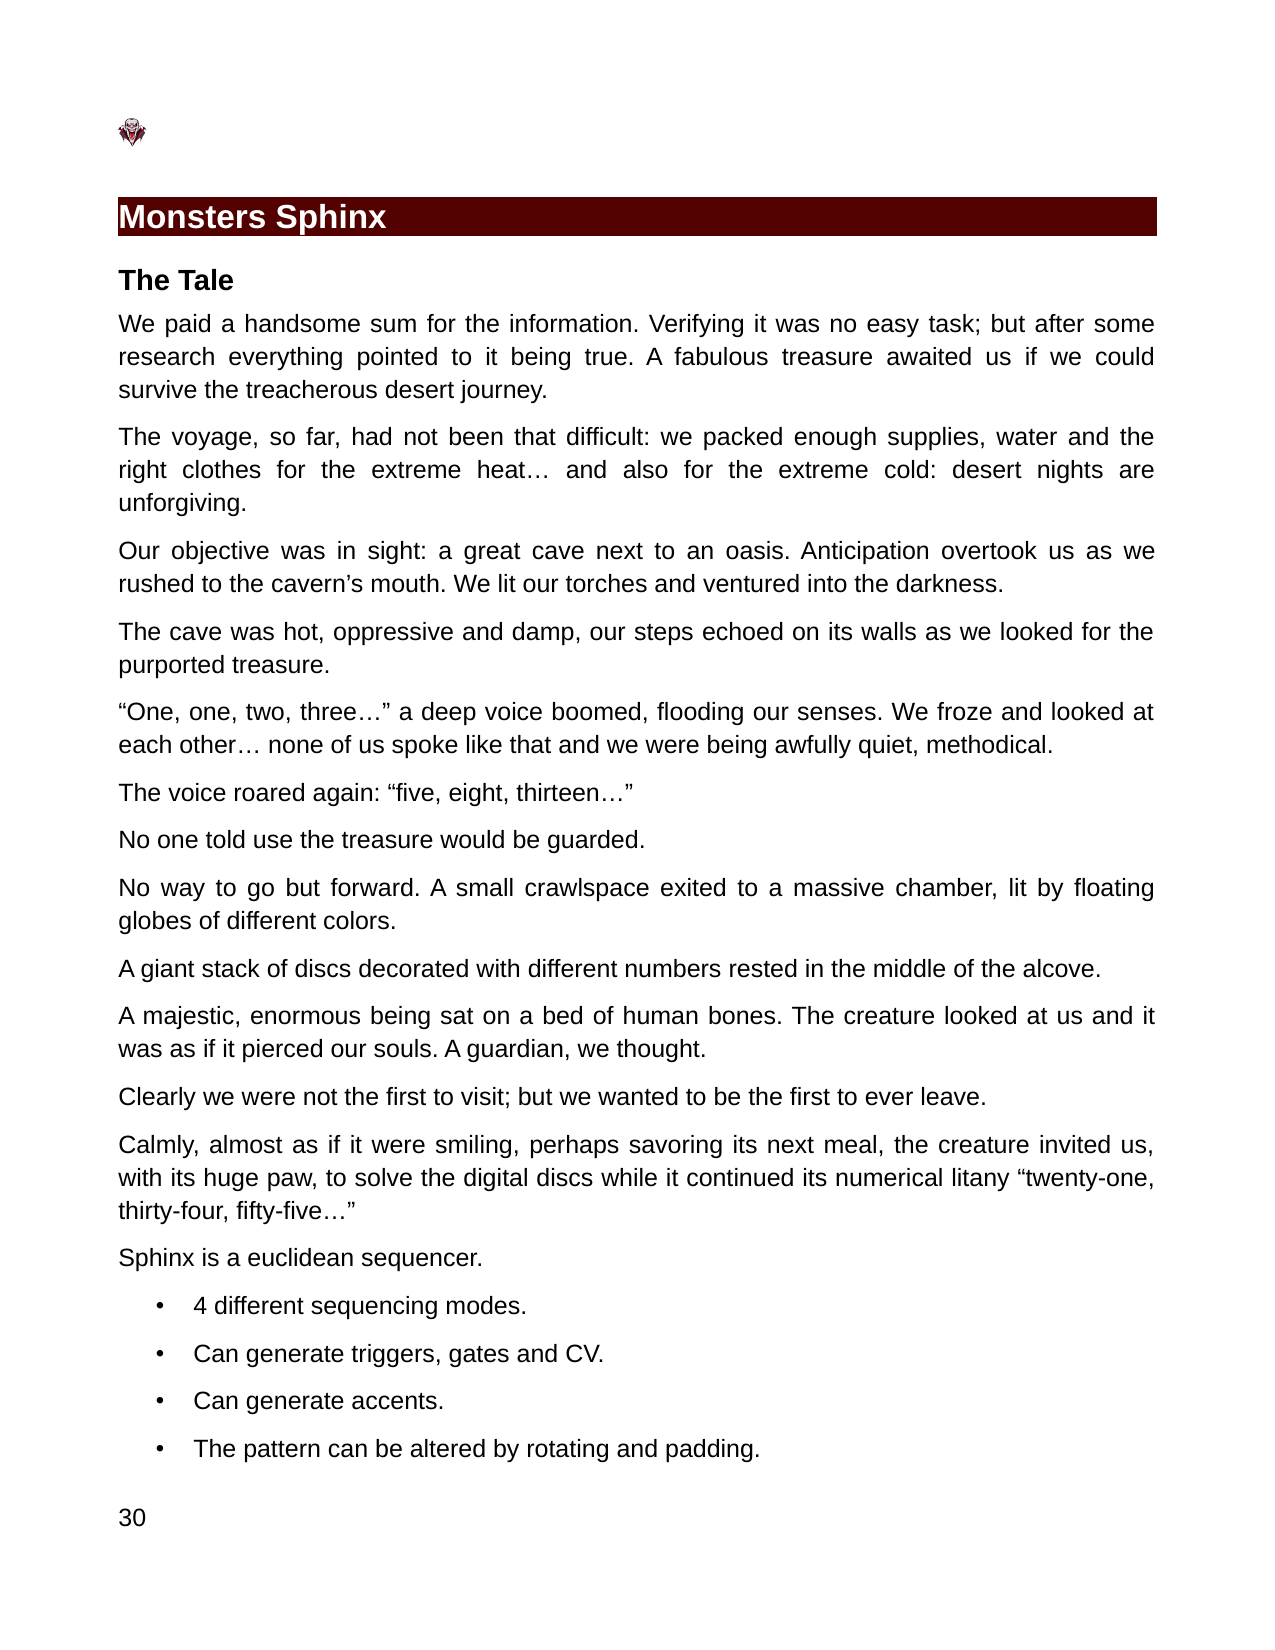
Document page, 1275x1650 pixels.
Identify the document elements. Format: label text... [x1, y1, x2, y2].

list Can generate accents. [156, 1386, 1157, 1415]
text A majestic, enormous being sat on a bed of human bones. The creature looked at us and it was as if it pierced our souls. A guardian, we thought. [118, 1001, 1157, 1063]
text We paid a handsome sum for the information. Verifying it was no easy task; but after some research everything pointed to it being true. A fabulous treasure awaited us if we could survive the treacherous desert journey. [118, 309, 1157, 403]
list The pattern can be altered by rotating and padding. [156, 1434, 1157, 1463]
text Sphinx is a euclidean sequencer. [118, 1243, 1157, 1272]
list Can generate triggers, gates and CV. [156, 1338, 1157, 1367]
text Clearly we were not the first to visit; but we wanted to be the first to ever leave. [118, 1082, 1157, 1111]
subtitle Monsters Sphinx [118, 197, 1157, 236]
text The cave was hot, oppressive and damp, our steps echoed on its walls as we looked for the purported treasure. [118, 617, 1157, 678]
text Calmly, almost as if it were smiling, perhaps savoring its next meal, the creature invited us, with its huge paw, to solve the digital discs while it continued its numerical litany “twenty-one, thirty-four, fifty-five…” [118, 1129, 1157, 1224]
text Our objective was in sight: a great cave next to an oasis. Anticipation overtook us as we rushed to the cavern’s mouth. We lit our torches and ventured into the darkness. [118, 536, 1157, 598]
text The voice roared again: “five, eight, thirteen…” [118, 778, 1157, 807]
list 4 different sequencing modes. [156, 1291, 1157, 1320]
text A giant stack of discs decorated with different numbers rested in the middle of the alcove. [118, 954, 1157, 982]
subtitle The Tale [118, 263, 1157, 296]
text The voyage, so far, had not been that difficult: we packed enough supplies, water and the right clothes for the extreme heat… and also for the extreme cold: desert nights are unforgiving. [118, 422, 1157, 517]
text No way to go but forward. A small crawlspace exited to a massive chamber, lit by floating globes of different colors. [118, 873, 1157, 935]
text “One, one, two, three…” a deep voice boomed, flooding our senses. We froze and looked at each other… none of us spoke like that and we were being awfully quiet, methodical. [118, 697, 1157, 759]
text No one told use the treasure would be guarded. [118, 826, 1157, 854]
